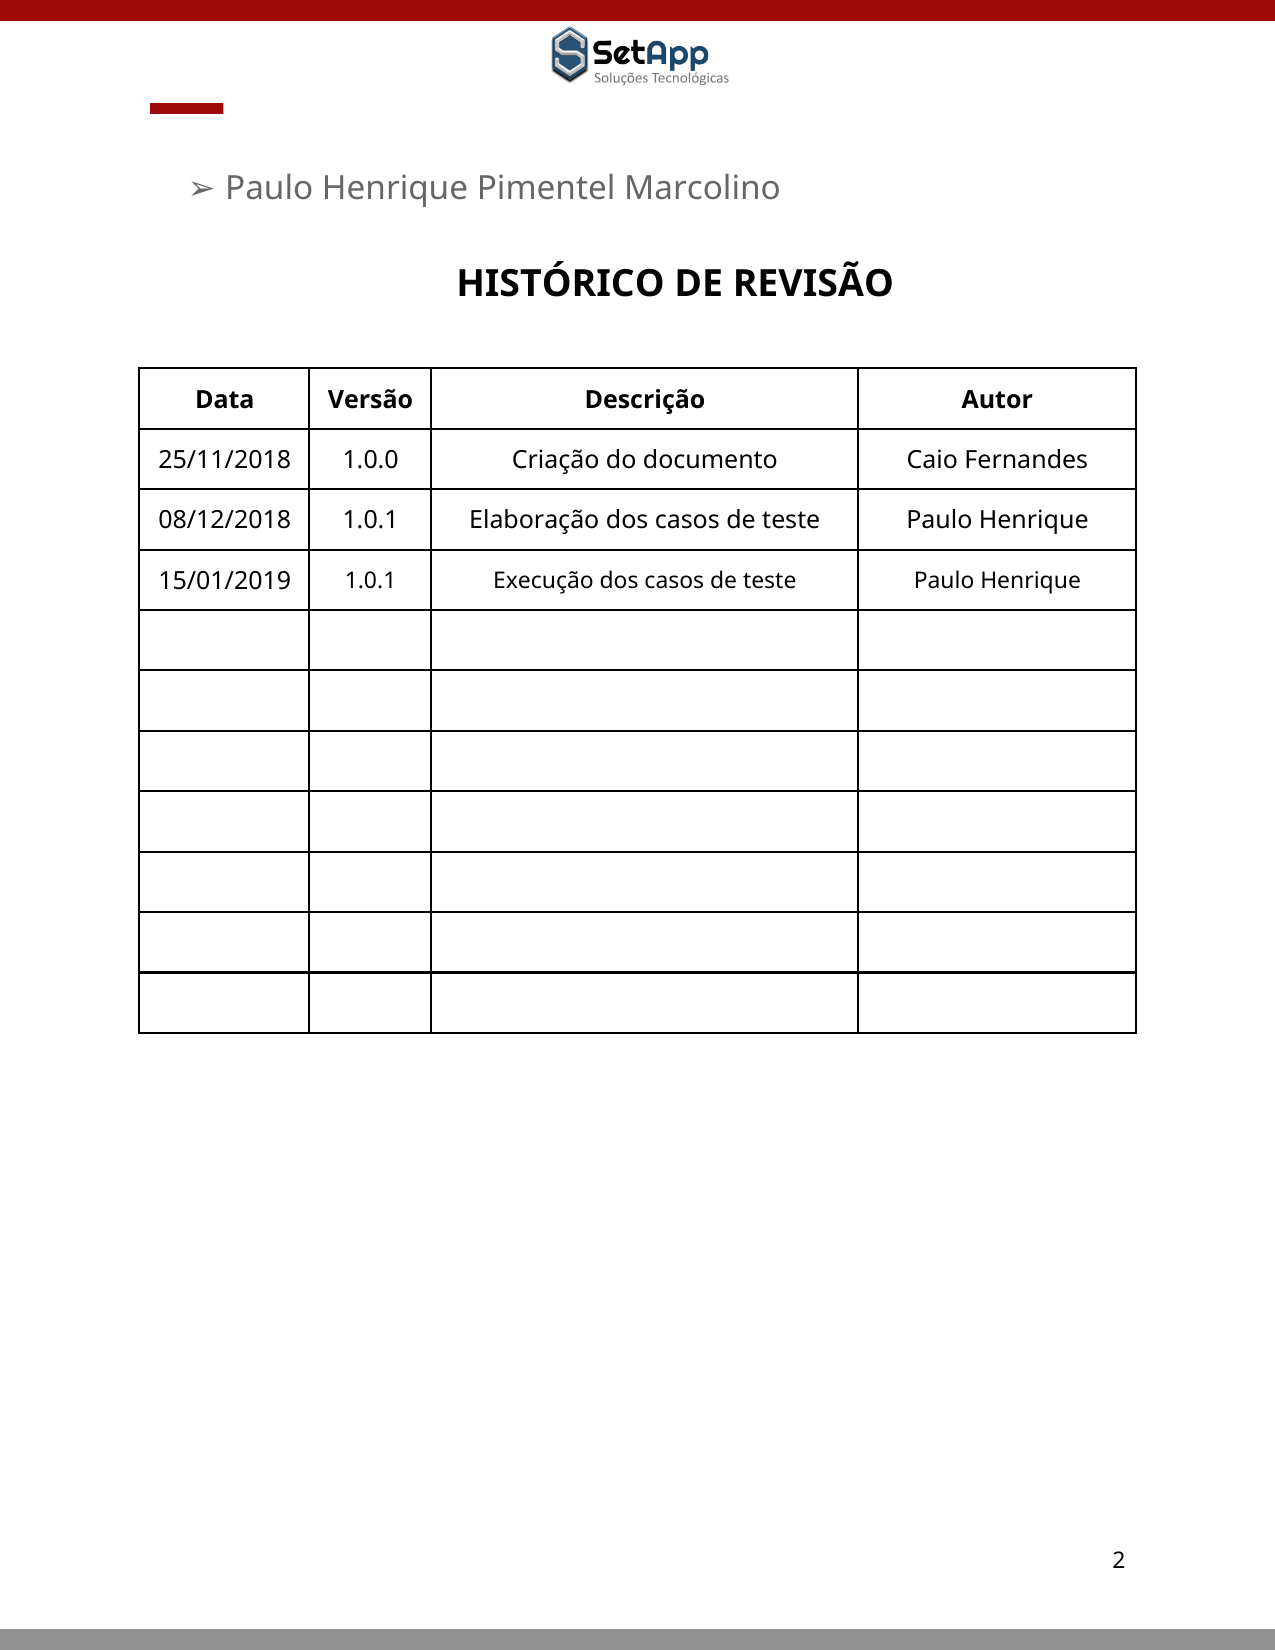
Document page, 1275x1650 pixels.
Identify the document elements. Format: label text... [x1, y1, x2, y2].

table_cell [310, 611, 430, 669]
picture [0, 0, 1275, 21]
table_cell Criação do documento [432, 430, 857, 488]
table_cell [432, 913, 857, 971]
table_cell [859, 611, 1135, 669]
table_cell [140, 611, 308, 669]
picture [0, 1629, 1275, 1650]
picture [545, 25, 730, 88]
table_cell [859, 853, 1135, 911]
table_cell [432, 611, 857, 669]
list HISTÓRICO DE REVISÃO [150, 256, 1125, 307]
table_cell [310, 853, 430, 911]
table_cell 1.0.1 [310, 551, 430, 609]
table_cell 08/12/2018 [140, 490, 308, 548]
table_cell [310, 913, 430, 971]
table_cell Paulo Henrique [859, 490, 1135, 548]
table_cell [432, 853, 857, 911]
table_cell Caio Fernandes [859, 430, 1135, 488]
table_cell 15/01/2019 [140, 551, 308, 609]
table_cell [140, 853, 308, 911]
table_cell [859, 913, 1135, 971]
table_cell [859, 974, 1135, 1032]
table_cell 25/11/2018 [140, 430, 308, 488]
table_cell [310, 974, 430, 1032]
table_cell [432, 671, 857, 730]
table_cell [432, 792, 857, 851]
picture [150, 103, 224, 114]
table_cell 1.0.1 [310, 490, 430, 548]
table_cell [140, 974, 308, 1032]
table_cell [432, 732, 857, 790]
table_cell [432, 974, 857, 1032]
table_cell [310, 732, 430, 790]
table_header Descrição [432, 369, 857, 428]
table_cell [859, 792, 1135, 851]
table_cell [859, 671, 1135, 730]
table_cell [859, 732, 1135, 790]
table_cell [140, 732, 308, 790]
table_cell [140, 792, 308, 851]
table_cell [310, 792, 430, 851]
list Paulo Henrique Pimentel Marcolino [187, 150, 1125, 218]
table_header Autor [859, 369, 1135, 428]
table_cell Execução dos casos de teste [432, 551, 857, 609]
table_cell 1.0.0 [310, 430, 430, 488]
table_cell Paulo Henrique [859, 551, 1135, 609]
table_cell [140, 913, 308, 971]
table_cell [310, 671, 430, 730]
table_cell Elaboração dos casos de teste [432, 490, 857, 548]
table_header Versão [310, 369, 430, 428]
table_header Data [140, 369, 308, 428]
table_cell [140, 671, 308, 730]
